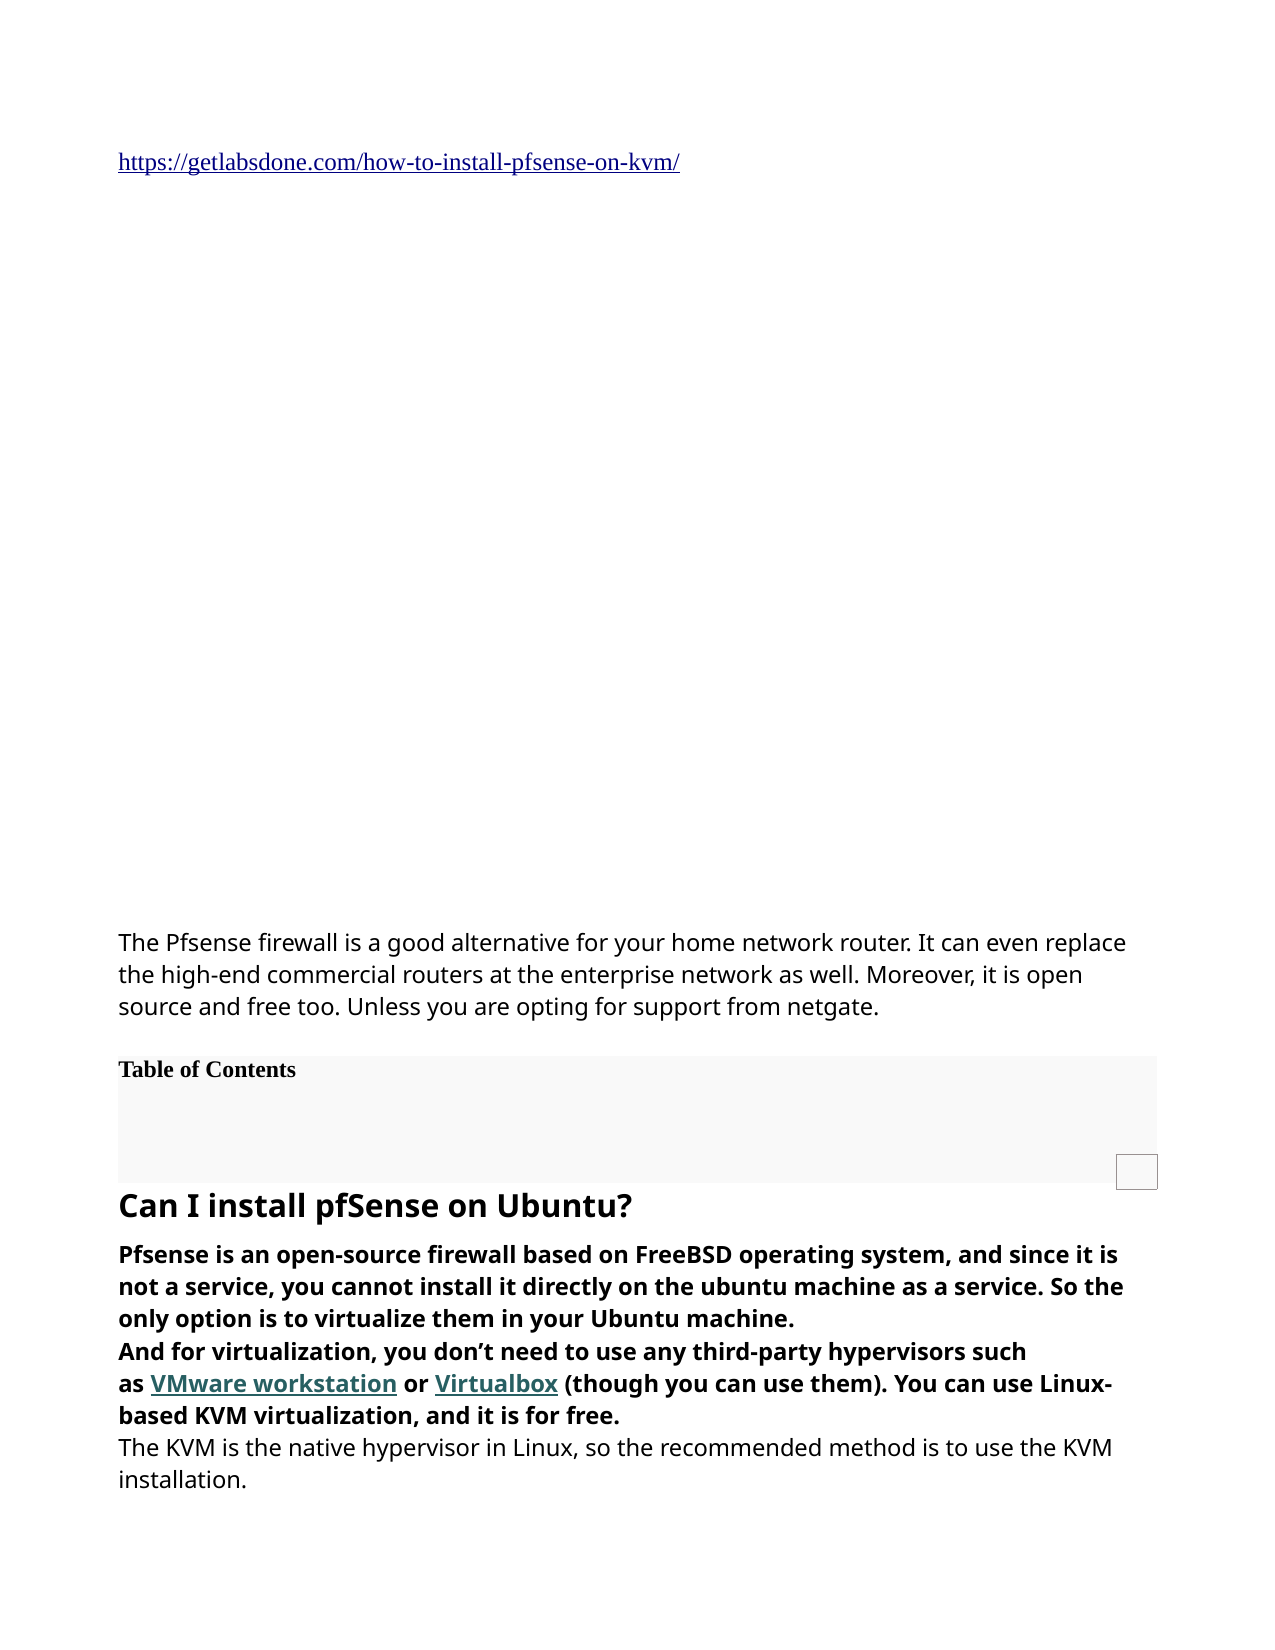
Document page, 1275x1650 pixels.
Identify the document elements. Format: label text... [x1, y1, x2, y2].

text And for virtualization, you don’t need to use any third-party hypervisors such as VMware workstation or Virtualbox (though you can use them). You can use Linux-based KVM virtualization, and it is for free. [118, 1335, 1157, 1431]
text The KVM is the native hypervisor in Linux, so the recommended method is to use the KVM installation. [118, 1431, 1157, 1496]
subtitle Can I install pfSense on Ubuntu? [118, 1183, 1157, 1226]
text Table of Contents [118, 1056, 1157, 1083]
text Pfsense is an open-source firewall based on FreeBSD operating system, and since it is not a service, you cannot install it directly on the ubuntu machine as a service. So the only option is to virtualize them in your Ubuntu machine. [118, 1238, 1157, 1335]
text https://getlabsdone.com/how-to-install-pfsense-on-kvm/ [118, 147, 1157, 176]
text The Pfsense firewall is a good alternative for your home network router. It can even replace the high-end commercial routers at the enterprise network as well. Moreover, it is open source and free too. Unless you are opting for support from netgate. [118, 926, 1157, 1023]
